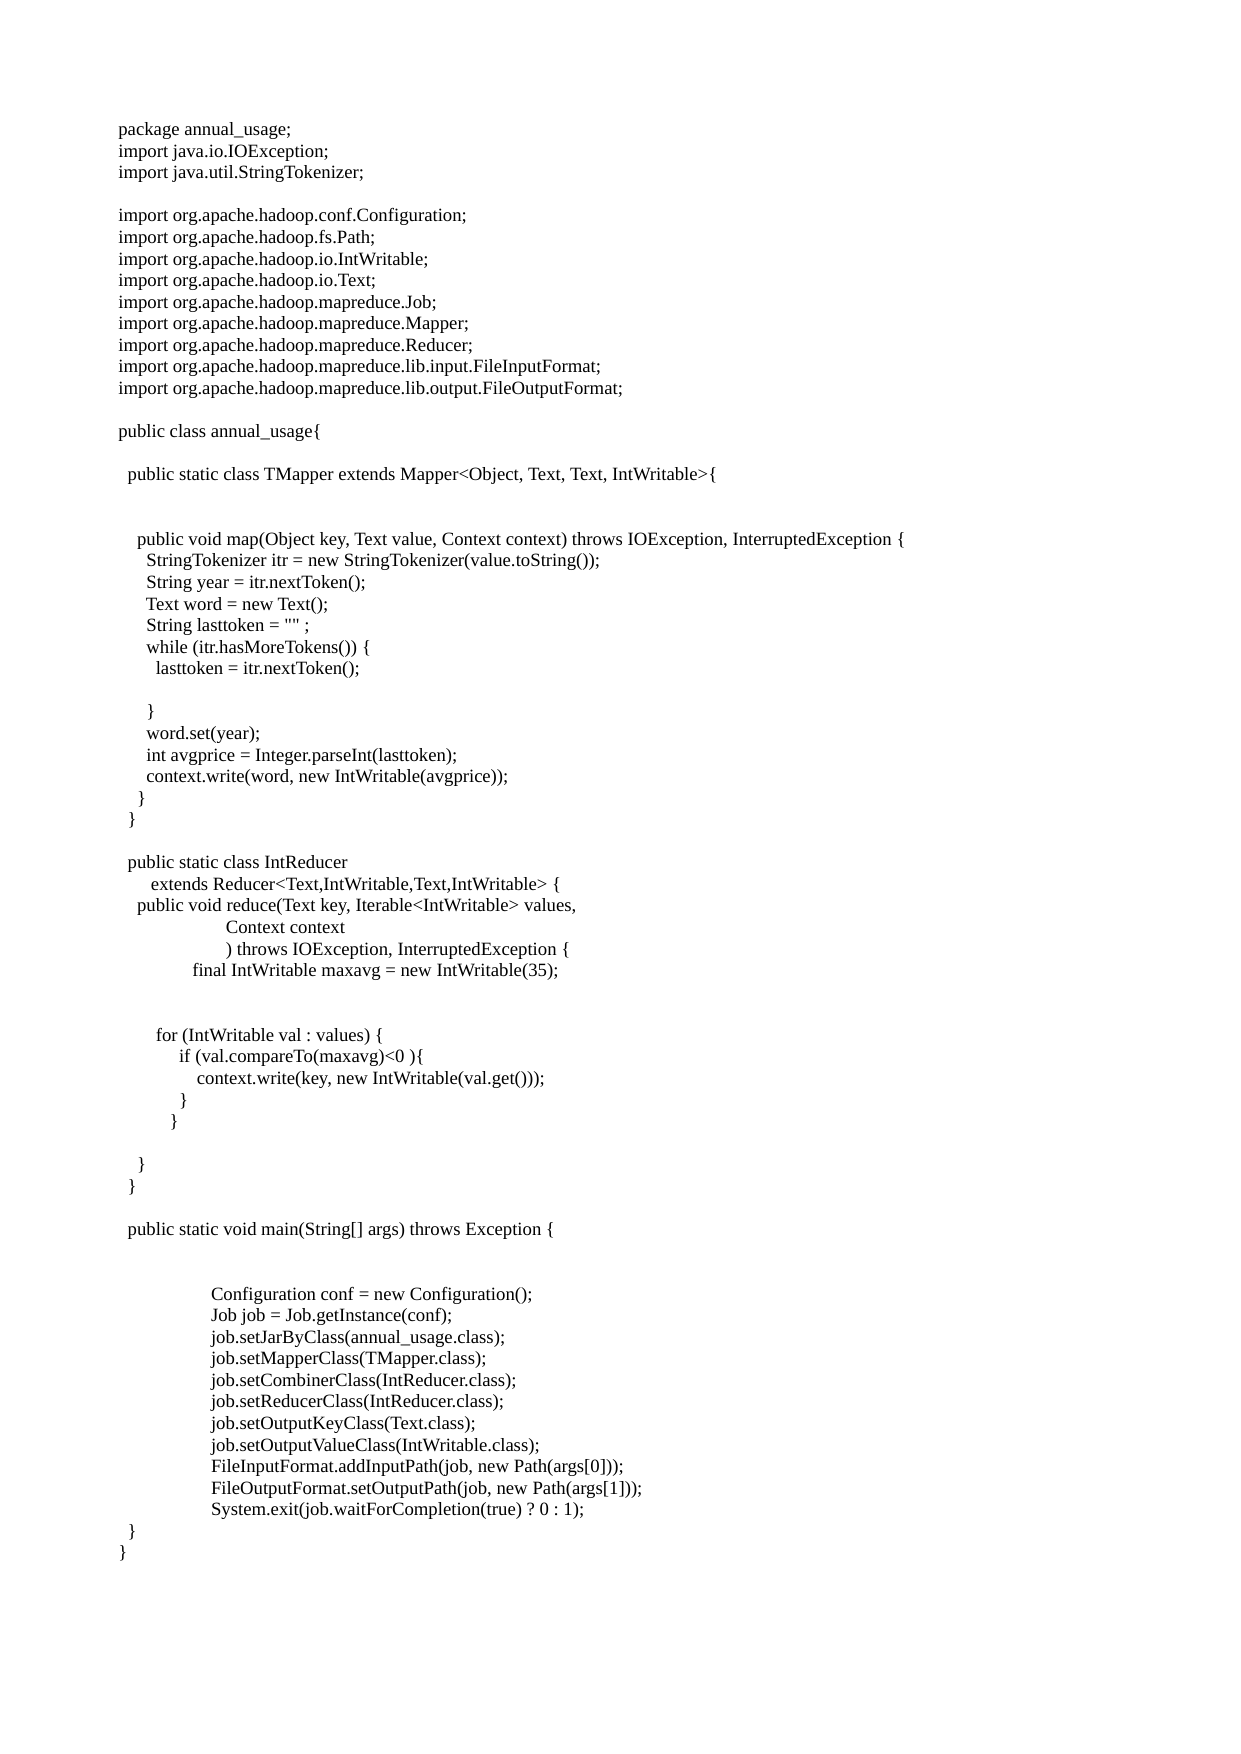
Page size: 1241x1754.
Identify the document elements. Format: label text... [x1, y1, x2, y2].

text final IntWritable maxavg = new IntWritable(35); [118, 959, 1122, 981]
text } [118, 1153, 1122, 1175]
text import org.apache.hadoop.mapreduce.lib.output.FileOutputFormat; [118, 377, 1122, 398]
text public class annual_usage{ [118, 420, 1122, 442]
text } [118, 787, 1122, 808]
text if (val.compareTo(maxavg)<0 ){ [118, 1045, 1122, 1067]
text import java.io.IOException; [118, 140, 1122, 161]
text job.setMapperClass(TMapper.class); [118, 1347, 1122, 1369]
text Job job = Job.getInstance(conf); [118, 1304, 1122, 1326]
text context.write(key, new IntWritable(val.get())); [118, 1067, 1122, 1088]
text job.setCombinerClass(IntReducer.class); [118, 1369, 1122, 1390]
text FileInputFormat.addInputPath(job, new Path(args[0])); [118, 1455, 1122, 1477]
text import org.apache.hadoop.fs.Path; [118, 226, 1122, 247]
text package annual_usage; [118, 118, 1122, 140]
text import java.util.StringTokenizer; [118, 161, 1122, 183]
text import org.apache.hadoop.io.Text; [118, 269, 1122, 291]
text job.setReducerClass(IntReducer.class); [118, 1390, 1122, 1412]
text import org.apache.hadoop.mapreduce.Reducer; [118, 334, 1122, 355]
text public static class IntReducer [118, 851, 1122, 873]
text for (IntWritable val : values) { [118, 1024, 1122, 1045]
text StringTokenizer itr = new StringTokenizer(value.toString()); [118, 549, 1122, 571]
text import org.apache.hadoop.io.IntWritable; [118, 247, 1122, 269]
text public static void main(String[] args) throws Exception { [118, 1218, 1122, 1239]
text String lasttoken = "" ; [118, 614, 1122, 636]
text } [118, 808, 1122, 830]
text ) throws IOException, InterruptedException { [118, 937, 1122, 959]
text Context context [118, 916, 1122, 937]
text word.set(year); [118, 722, 1122, 743]
text } [118, 1541, 1122, 1563]
text } [118, 1175, 1122, 1196]
text lasttoken = itr.nextToken(); [118, 657, 1122, 679]
text } [118, 700, 1122, 722]
text } [118, 1520, 1122, 1541]
text Text word = new Text(); [118, 592, 1122, 614]
text public void reduce(Text key, Iterable<IntWritable> values, [118, 894, 1122, 916]
text import org.apache.hadoop.conf.Configuration; [118, 204, 1122, 226]
text import org.apache.hadoop.mapreduce.Job; [118, 291, 1122, 312]
text import org.apache.hadoop.mapreduce.Mapper; [118, 312, 1122, 334]
text public void map(Object key, Text value, Context context) throws IOException, InterruptedException { [118, 528, 1122, 549]
text import org.apache.hadoop.mapreduce.lib.input.FileInputFormat; [118, 355, 1122, 377]
text } [118, 1088, 1122, 1110]
text System.exit(job.waitForCompletion(true) ? 0 : 1); [118, 1498, 1122, 1520]
text while (itr.hasMoreTokens()) { [118, 636, 1122, 657]
text extends Reducer<Text,IntWritable,Text,IntWritable> { [118, 873, 1122, 894]
text job.setOutputKeyClass(Text.class); [118, 1412, 1122, 1433]
text job.setJarByClass(annual_usage.class); [118, 1326, 1122, 1347]
text int avgprice = Integer.parseInt(lasttoken); [118, 743, 1122, 765]
text } [118, 1110, 1122, 1132]
text FileOutputFormat.setOutputPath(job, new Path(args[1])); [118, 1477, 1122, 1498]
text Configuration conf = new Configuration(); [118, 1282, 1122, 1304]
text context.write(word, new IntWritable(avgprice)); [118, 765, 1122, 787]
text String year = itr.nextToken(); [118, 571, 1122, 592]
text job.setOutputValueClass(IntWritable.class); [118, 1433, 1122, 1455]
text public static class TMapper extends Mapper<Object, Text, Text, IntWritable>{ [118, 463, 1122, 485]
